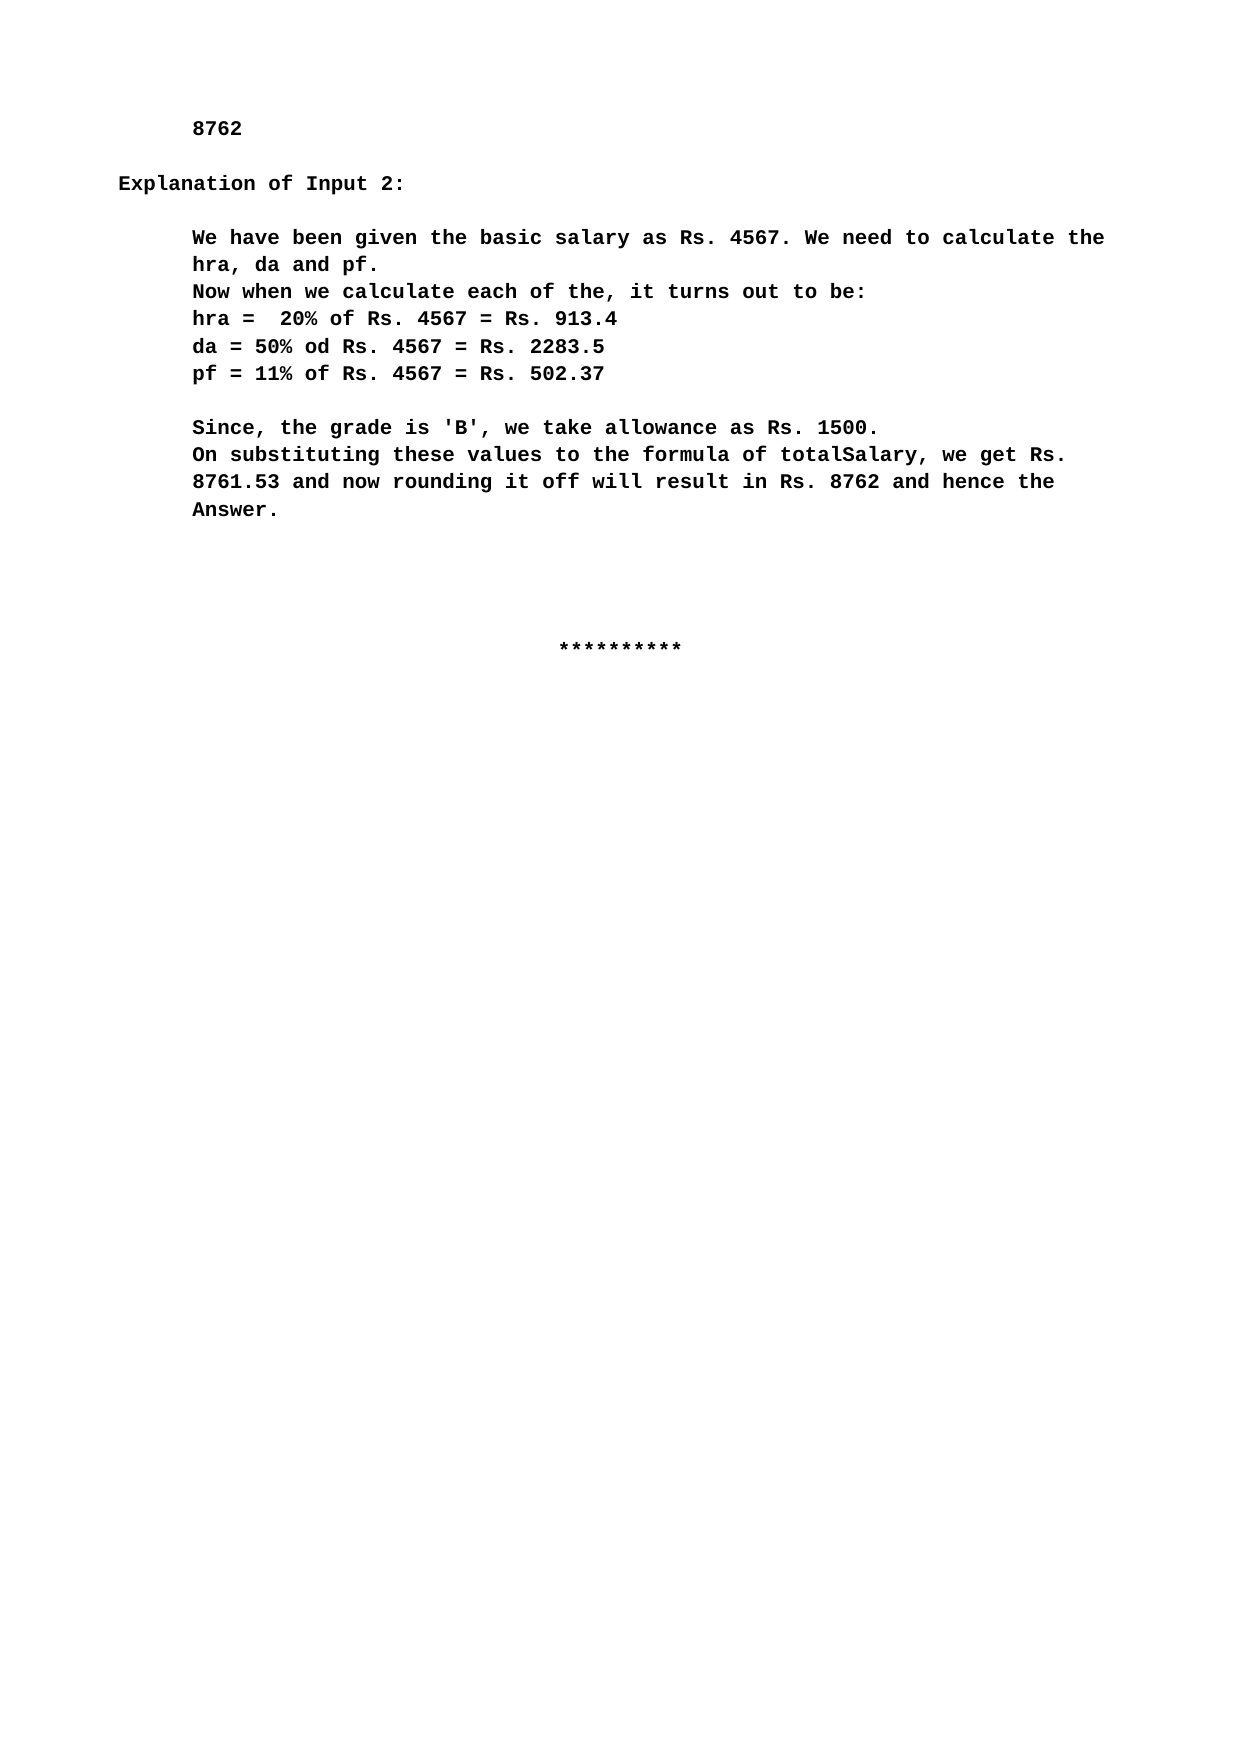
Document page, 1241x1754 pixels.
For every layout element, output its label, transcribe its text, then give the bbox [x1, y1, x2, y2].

text hra = 20% of Rs. 4567 = Rs. 913.4 [192, 308, 1122, 332]
text ********** [118, 640, 1122, 664]
text pf = 11% of Rs. 4567 = Rs. 502.37 [192, 363, 1122, 386]
text Since, the grade is 'B', we take allowance as Rs. 1500. [192, 417, 1122, 441]
text da = 50% od Rs. 4567 = Rs. 2283.5 [192, 336, 1122, 359]
text On substituting these values to the formula of totalSalary, we get Rs. 8761.53 and now rounding it off will result in Rs. 8762 and hence the Answer. [192, 444, 1122, 522]
text Now when we calculate each of the, it turns out to be: [192, 281, 1122, 305]
text Explanation of Input 2: [118, 172, 1122, 196]
text 8762 [192, 118, 1122, 142]
text We have been given the basic salary as Rs. 4567. We need to calculate the hra, da and pf. [192, 227, 1122, 278]
